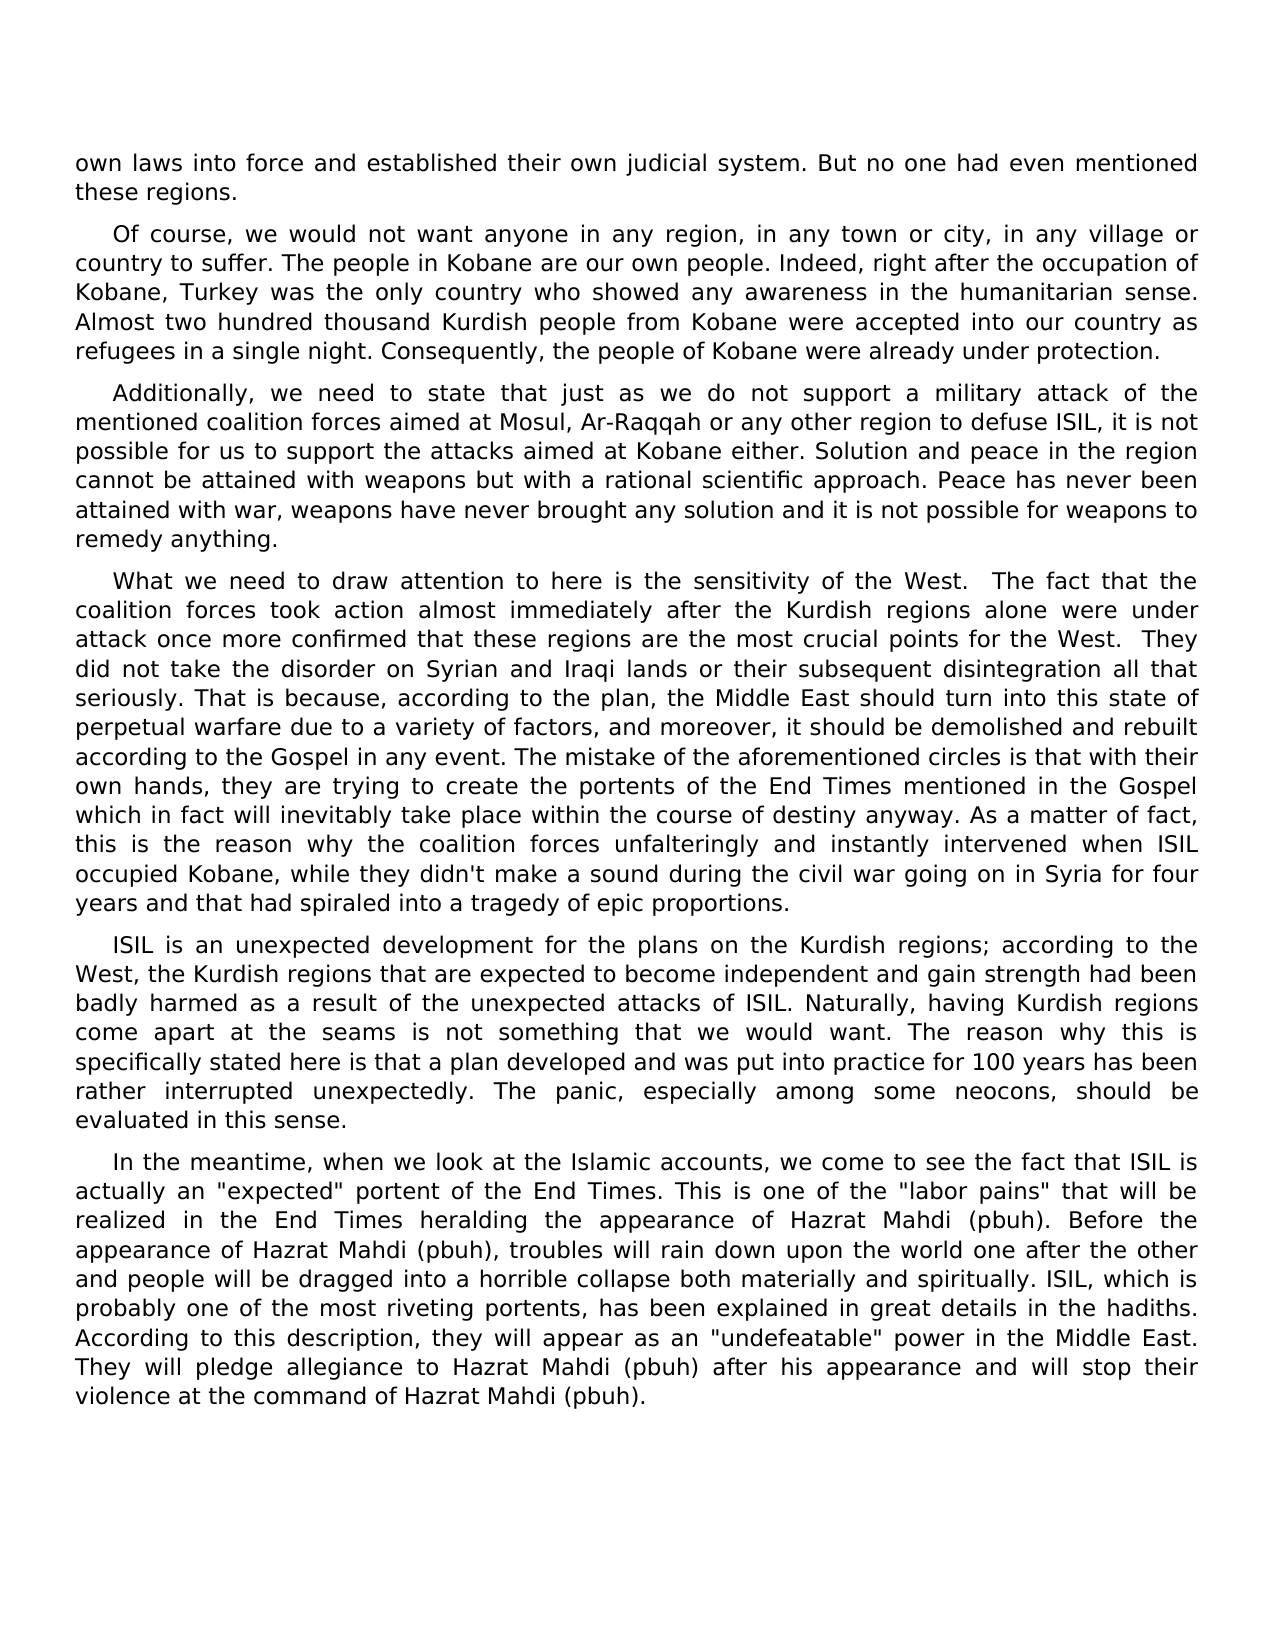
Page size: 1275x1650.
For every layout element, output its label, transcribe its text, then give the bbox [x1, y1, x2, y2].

text Of course, we would not want anyone in any region, in any town or city, in any village or country to suffer. The people in Kobane are our own people. Indeed, right after the occupation of Kobane, Turkey was the only country who showed any awareness in the humanitarian sense. Almost two hundred thousand Kurdish people from Kobane were accepted into our country as refugees in a single night. Consequently, the people of Kobane were already under protection. [75, 221, 1200, 365]
text ISIL is an unexpected development for the plans on the Kurdish regions; according to the West, the Kurdish regions that are expected to become independent and gain strength had been badly harmed as a result of the unexpected attacks of ISIL. Naturally, having Kurdish regions come apart at the seams is not something that we would want. The reason why this is specifically stated here is that a plan developed and was put into practice for 100 years has been rather interrupted unexpectedly. The panic, especially among some neocons, should be evaluated in this sense. [75, 932, 1200, 1134]
text own laws into force and established their own judicial system. But no one had even mentioned these regions. [75, 150, 1200, 206]
text In the meantime, when we look at the Islamic accounts, we come to see the fact that ISIL is actually an "expected" portent of the End Times. This is one of the "labor pains" that will be realized in the End Times heralding the appearance of Hazrat Mahdi (pbuh). Before the appearance of Hazrat Mahdi (pbuh), troubles will rain down upon the world one after the other and people will be dragged into a horrible collapse both materially and spiritually. ISIL, which is probably one of the most riveting portents, has been explained in great details in the hadiths. According to this description, they will appear as an "undefeatable" power in the Middle East. They will pledge allegiance to Hazrat Mahdi (pbuh) after his appearance and will stop their violence at the command of Hazrat Mahdi (pbuh). [75, 1149, 1200, 1410]
text What we need to draw attention to here is the sensitivity of the West. The fact that the coalition forces took action almost immediately after the Kurdish regions alone were under attack once more confirmed that these regions are the most crucial points for the West. They did not take the disorder on Syrian and Iraqi lands or their subsequent disintegration all that seriously. That is because, according to the plan, the Middle East should turn into this state of perpetual warfare due to a variety of factors, and moreover, it should be demolished and rebuilt according to the Gospel in any event. The mistake of the aforementioned circles is that with their own hands, they are trying to create the portents of the End Times mentioned in the Gospel which in fact will inevitably take place within the course of destiny anyway. As a matter of fact, this is the reason why the coalition forces unfalteringly and instantly intervened when ISIL occupied Kobane, while they didn't make a sound during the civil war going on in Syria for four years and that had spiraled into a tragedy of epic proportions. [75, 568, 1200, 917]
text Additionally, we need to state that just as we do not support a military attack of the mentioned coalition forces aimed at Mosul, Ar-Raqqah or any other region to defuse ISIL, it is not possible for us to support the attacks aimed at Kobane either. Solution and peace in the region cannot be attained with weapons but with a rational scientific approach. Peace has never been attained with war, weapons have never brought any solution and it is not possible for weapons to remedy anything. [75, 380, 1200, 553]
